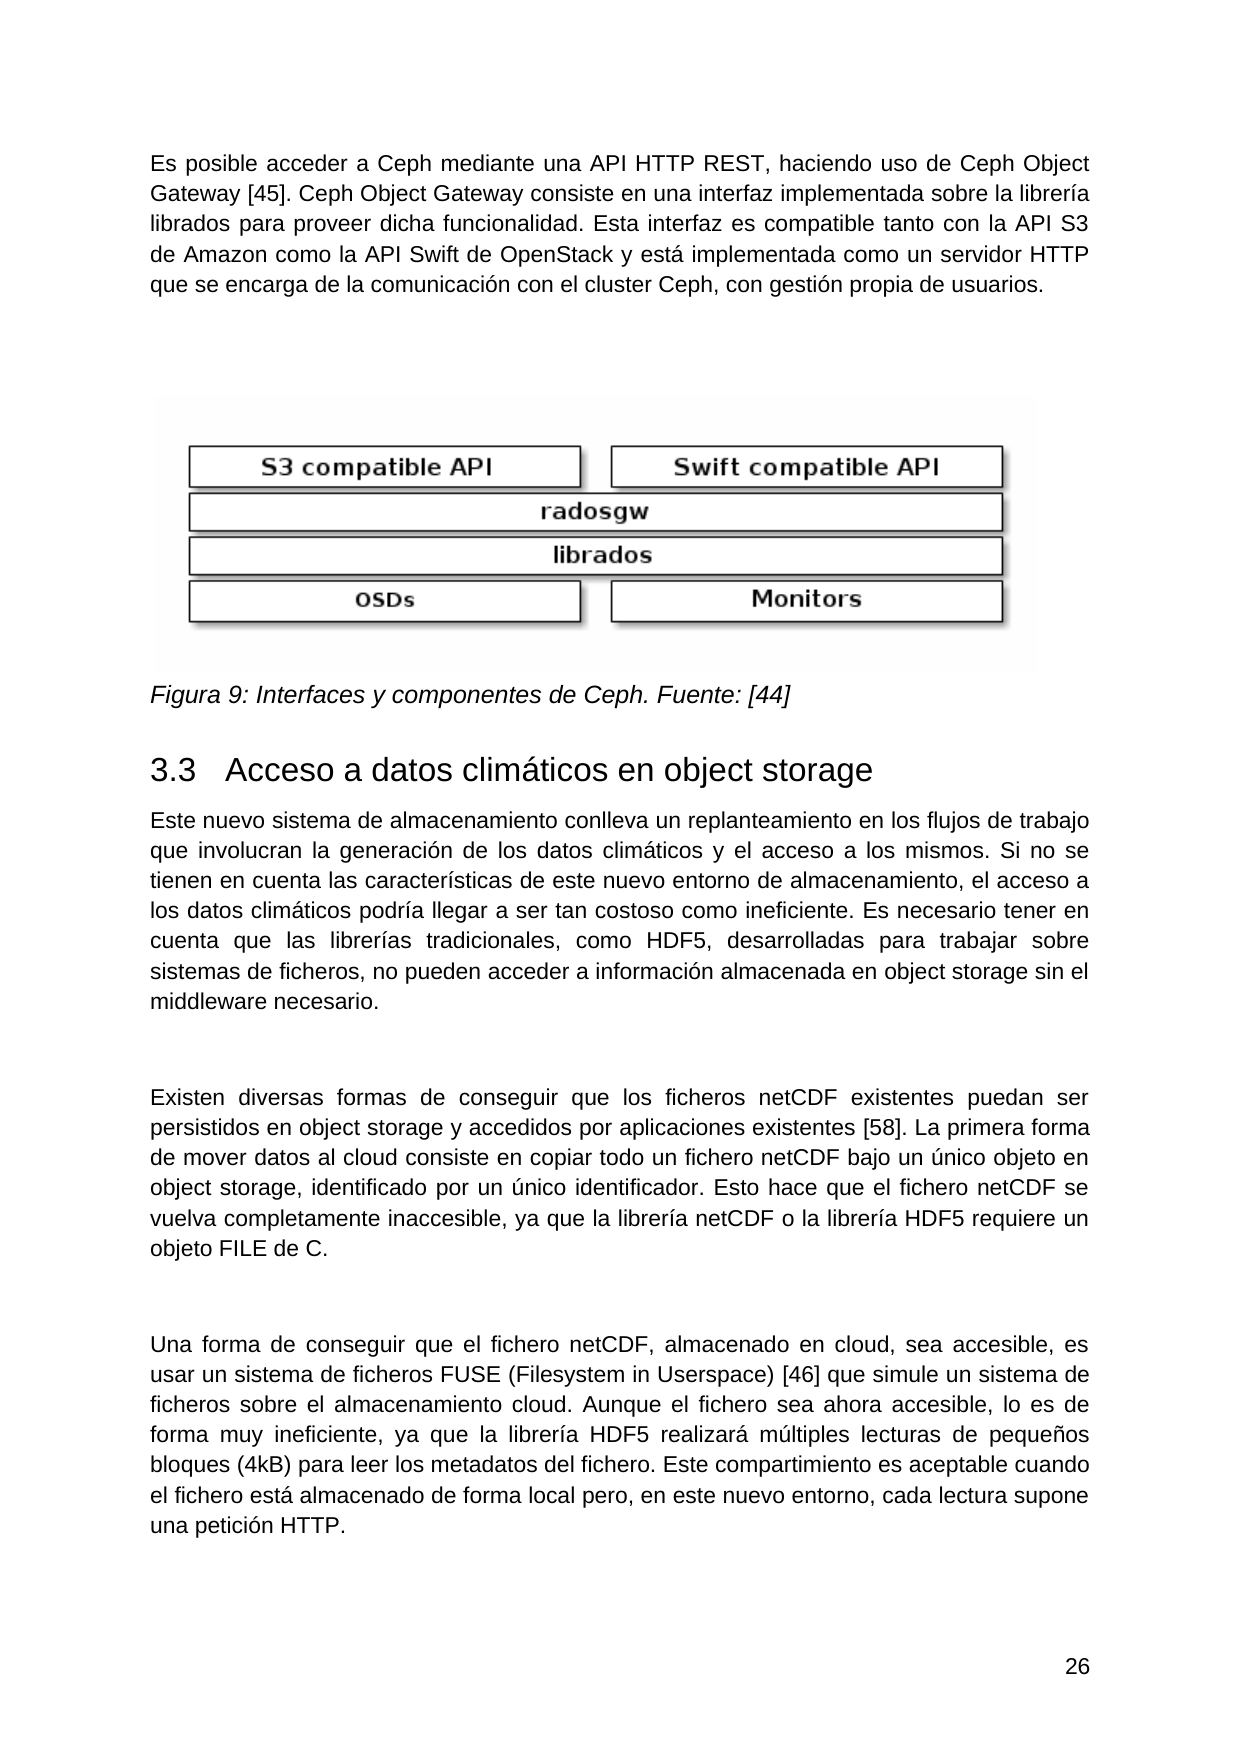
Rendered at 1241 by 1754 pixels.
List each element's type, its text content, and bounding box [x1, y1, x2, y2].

text Es posible acceder a Ceph mediante una API HTTP REST, haciendo uso de Ceph Object Gateway [45]. Ceph Object Gateway consiste en una interfaz implementada sobre la librería librados para proveer dicha funcionalidad. Esta interfaz es compatible tanto con la API S3 de Amazon como la API Swift de OpenStack y está implementada como un servidor HTTP que se encarga de la comunicación con el cluster Ceph, con gestión propia de usuarios. [150, 150, 1090, 297]
text Una forma de conseguir que el fichero netCDF, almacenado en cloud, sea accesible, es usar un sistema de ficheros FUSE (Filesystem in Userspace) [46] que simule un sistema de ficheros sobre el almacenamiento cloud. Aunque el fichero sea ahora accesible, lo es de forma muy ineficiente, ya que la librería HDF5 realizará múltiples lecturas de pequeños bloques (4kB) para leer los metadatos del fichero. Este compartimiento es aceptable cuando el fichero está almacenado de forma local pero, en este nuevo entorno, cada lectura supone una petición HTTP. [150, 1331, 1090, 1538]
text Figura 9: Interfaces y componentes de Ceph. Fuente: [44] [150, 676, 1041, 709]
subtitle Acceso a datos climáticos en object storage [150, 750, 1090, 789]
text Existen diversas formas de conseguir que los ficheros netCDF existentes puedan ser persistidos en object storage y accedidos por aplicaciones existentes [58]. La primera forma de mover datos al cloud consiste en copiar todo un fichero netCDF bajo un único objeto en object storage, identificado por un único identificador. Esto hace que el fichero netCDF se vuelva completamente inaccesible, ya que la librería netCDF o la librería HDF5 requiere un objeto FILE de C. [150, 1084, 1090, 1261]
text Este nuevo sistema de almacenamiento conlleva un replanteamiento en los flujos de trabajo que involucran la generación de los datos climáticos y el acceso a los mismos. Si no se tienen en cuenta las características de este nuevo entorno de almacenamiento, el acceso a los datos climáticos podría llegar a ser tan costoso como ineficiente. Es necesario tener en cuenta que las librerías tradicionales, como HDF5, desarrolladas para trabajar sobre sistemas de ficheros, no pueden acceder a información almacenada en object storage sin el middleware necesario. [150, 807, 1090, 1014]
picture [150, 391, 1041, 676]
